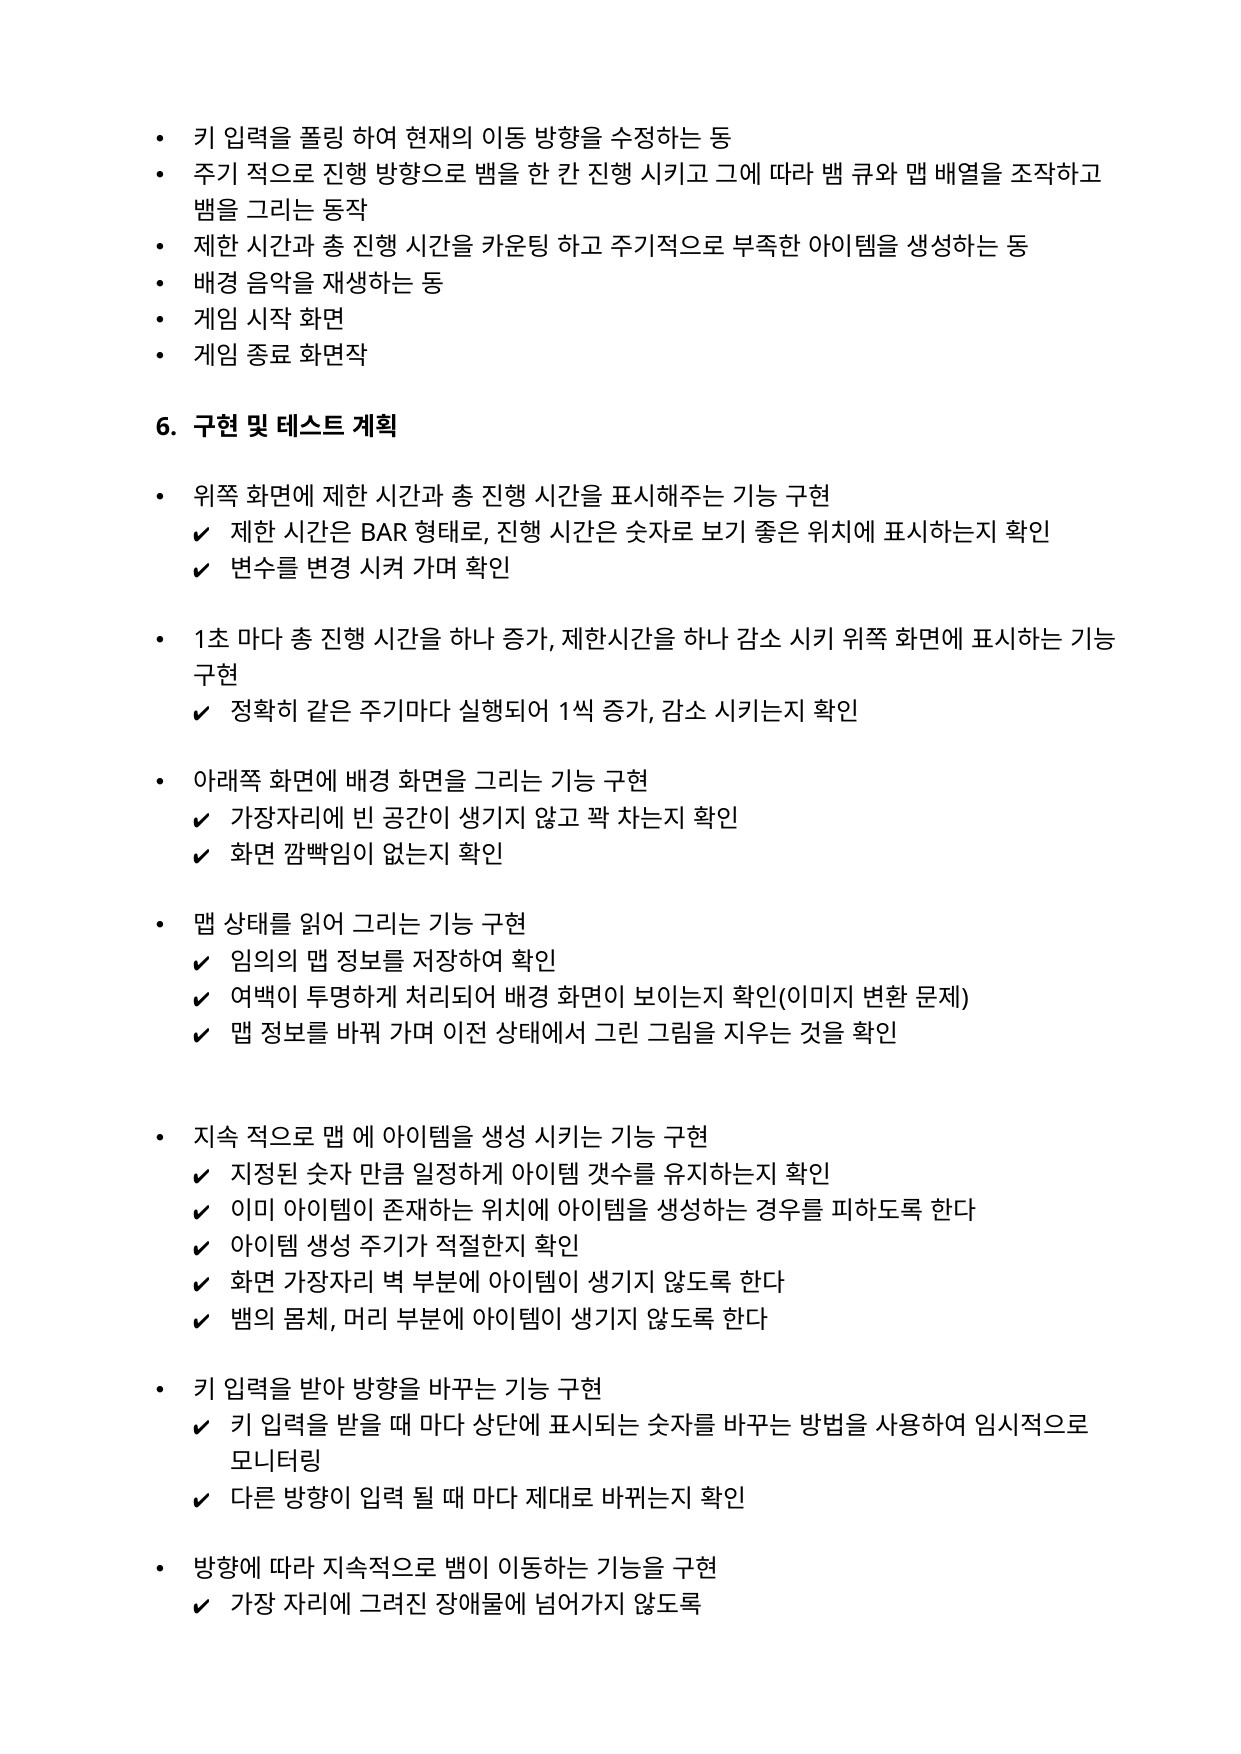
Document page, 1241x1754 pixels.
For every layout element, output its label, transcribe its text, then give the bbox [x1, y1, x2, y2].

list 지속 적으로 맵 에 아이템을 생성 시키는 기능 구현 [156, 1118, 1122, 1154]
list 배경 음악을 재생하는 동 [156, 263, 1122, 299]
list 맵 상태를 읽어 그리는 기능 구현 [156, 905, 1122, 941]
list 제한 시간은 BAR 형태로, 진행 시간은 숫자로 보기 좋은 위치에 표시하는지 확인 [193, 512, 1122, 549]
list 여백이 투명하게 처리되어 배경 화면이 보이는지 확인(이미지 변환 문제) [193, 977, 1122, 1013]
list 이미 아이템이 존재하는 위치에 아이템을 생성하는 경우를 피하도록 한다 [193, 1190, 1122, 1227]
list 1초 마다 총 진행 시간을 하나 증가, 제한시간을 하나 감소 시키 위쪽 화면에 표시하는 기능 구현 [156, 619, 1122, 692]
list 다른 방향이 입력 될 때 마다 제대로 바뀌는지 확인 [193, 1478, 1122, 1514]
list 주기 적으로 진행 방향으로 뱀을 한 칸 진행 시키고 그에 따라 뱀 큐와 맵 배열을 조작하고 뱀을 그리는 동작 [156, 154, 1122, 227]
list 키 입력을 폴링 하여 현재의 이동 방향을 수정하는 동 [156, 118, 1122, 154]
list 게임 종료 화면작 [156, 336, 1122, 372]
list 맵 정보를 바꿔 가며 이전 상태에서 그린 그림을 지우는 것을 확인 [193, 1013, 1122, 1050]
list 화면 깜빡임이 없는지 확인 [193, 834, 1122, 871]
list 구현 및 테스트 계획 [156, 406, 1122, 442]
list 가장자리에 빈 공간이 생기지 않고 꽉 차는지 확인 [193, 798, 1122, 834]
list 가장 자리에 그려진 장애물에 넘어가지 않도록 [193, 1585, 1122, 1621]
list 키 입력을 받을 때 마다 상단에 표시되는 숫자를 바꾸는 방법을 사용하여 임시적으로 모니터링 [193, 1406, 1122, 1478]
list 아이템 생성 주기가 적절한지 확인 [193, 1227, 1122, 1263]
list 정확히 같은 주기마다 실행되어 1씩 증가, 감소 시키는지 확인 [193, 692, 1122, 728]
list 위쪽 화면에 제한 시간과 총 진행 시간을 표시해주는 기능 구현 [156, 476, 1122, 512]
list 임의의 맵 정보를 저장하여 확인 [193, 941, 1122, 977]
list 게임 시작 화면 [156, 299, 1122, 336]
list 아래쪽 화면에 배경 화면을 그리는 기능 구현 [156, 762, 1122, 798]
list 키 입력을 받아 방향을 바꾸는 기능 구현 [156, 1369, 1122, 1406]
list 지정된 숫자 만큼 일정하게 아이템 갯수를 유지하는지 확인 [193, 1154, 1122, 1190]
list 방향에 따라 지속적으로 뱀이 이동하는 기능을 구현 [156, 1548, 1122, 1585]
list 뱀의 몸체, 머리 부분에 아이템이 생기지 않도록 한다 [193, 1299, 1122, 1335]
list 화면 가장자리 벽 부분에 아이템이 생기지 않도록 한다 [193, 1263, 1122, 1299]
list 제한 시간과 총 진행 시간을 카운팅 하고 주기적으로 부족한 아이템을 생성하는 동 [156, 227, 1122, 263]
list 변수를 변경 시켜 가며 확인 [193, 549, 1122, 585]
